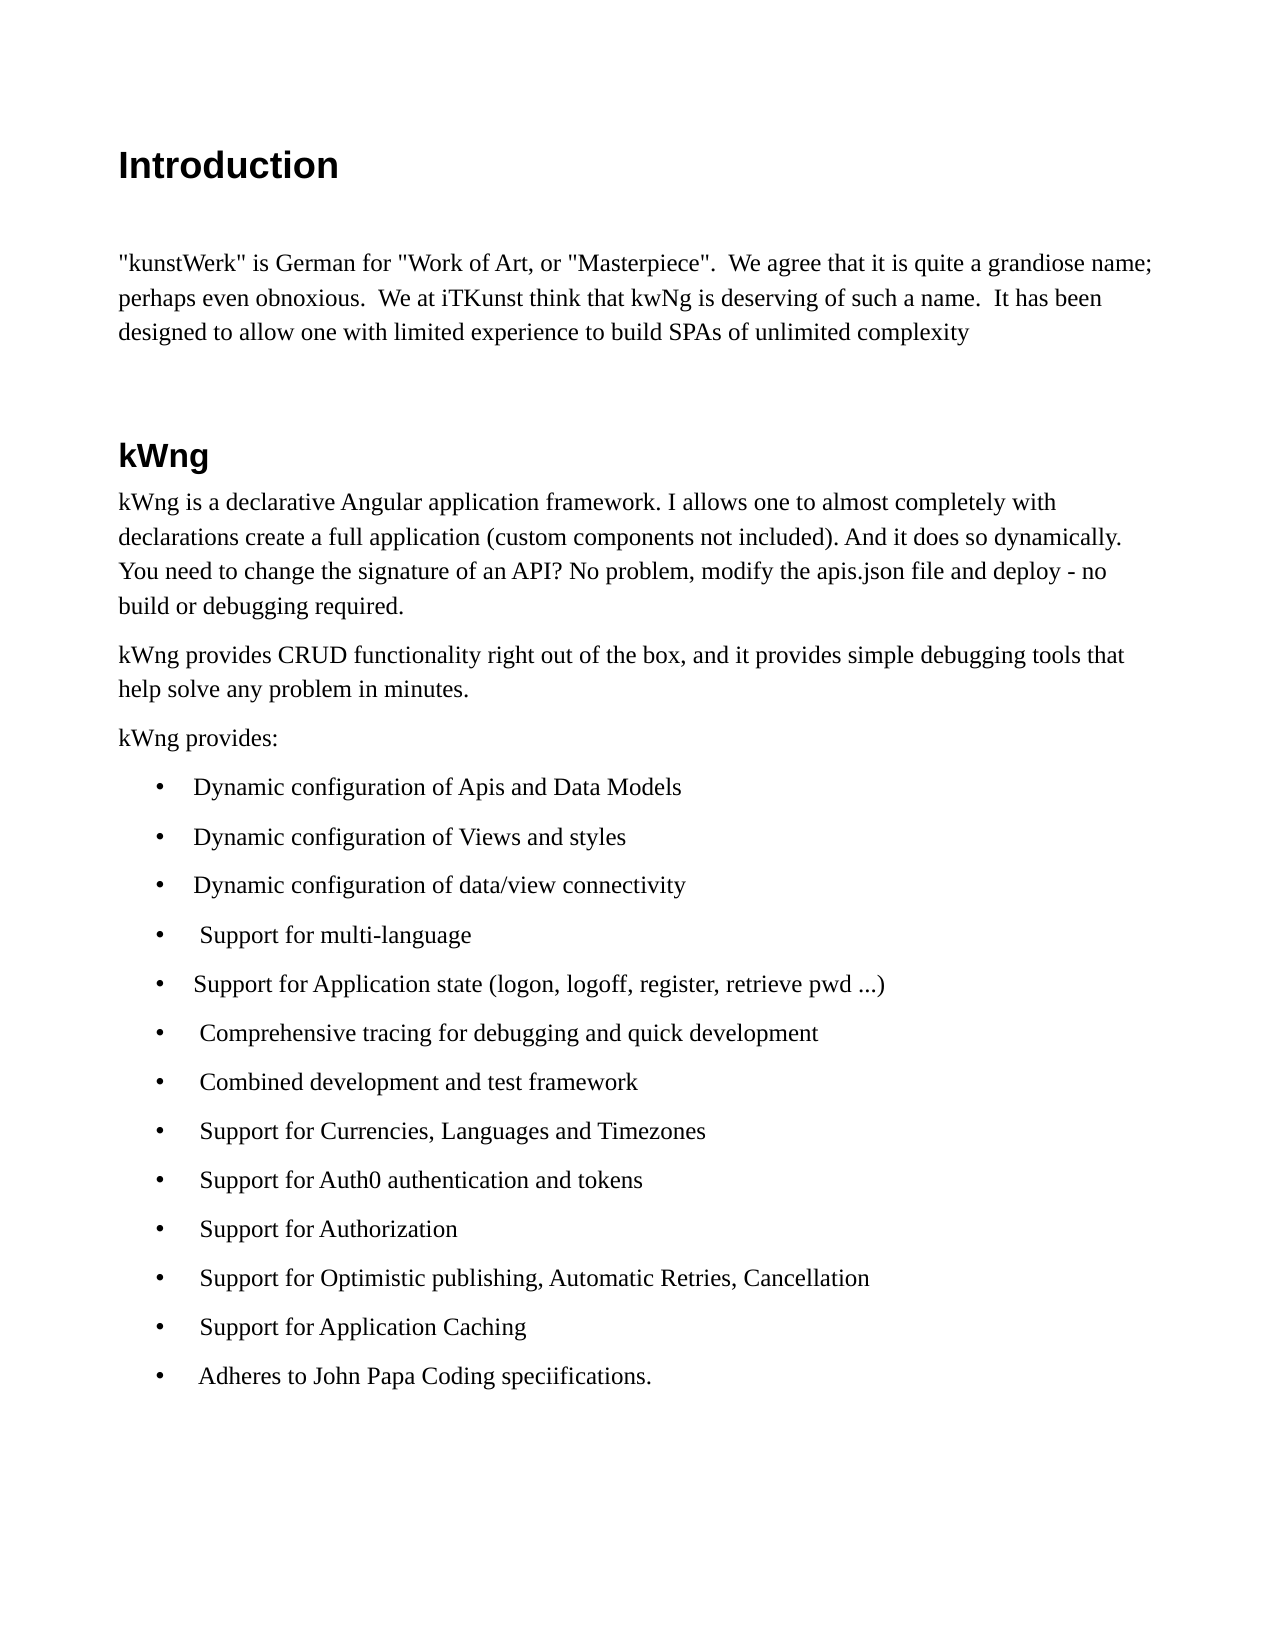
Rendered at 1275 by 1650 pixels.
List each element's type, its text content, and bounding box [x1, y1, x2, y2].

list Support for Application state (logon, logoff, register, retrieve pwd ...) [156, 969, 1157, 997]
list Support for multi-language [156, 920, 1157, 948]
list Support for Application Caching [156, 1312, 1157, 1341]
list Support for Authorization [156, 1214, 1157, 1243]
list Dynamic configuration of Apis and Data Models [156, 772, 1157, 801]
list Support for Optimistic publishing, Automatic Retries, Cancellation [156, 1263, 1157, 1292]
text "kunstWerk" is German for "Work of Art, or "Masterpiece". We agree that it is quite a grandiose name; perhaps even obnoxious. We at iTKunst think that kwNg is deserving of such a name. It has been designed to allow one with limited experience to build SPAs of unlimited complexity [118, 248, 1157, 346]
list Adheres to John Papa Coding speciifications. [156, 1361, 1157, 1390]
list Dynamic configuration of Views and styles [156, 822, 1157, 850]
subtitle kWng [118, 436, 1157, 475]
list Combined development and test framework [156, 1067, 1157, 1096]
text kWng is a declarative Angular application framework. I allows one to almost completely with declarations create a full application (custom components not included). And it does so dynamically. You need to change the signature of an API? No problem, modify the apis.json file and deploy - no build or debugging required. [118, 487, 1157, 619]
list Support for Auth0 authentication and tokens [156, 1165, 1157, 1194]
subtitle Introduction [118, 143, 1157, 187]
text kWng provides CRUD functionality right out of the box, and it provides simple debugging tools that help solve any problem in minutes. [118, 640, 1157, 703]
list Support for Currencies, Languages and Timezones [156, 1116, 1157, 1145]
text kWng provides: [118, 723, 1157, 752]
list Comprehensive tracing for debugging and quick development [156, 1018, 1157, 1047]
list Dynamic configuration of data/view connectivity [156, 871, 1157, 899]
